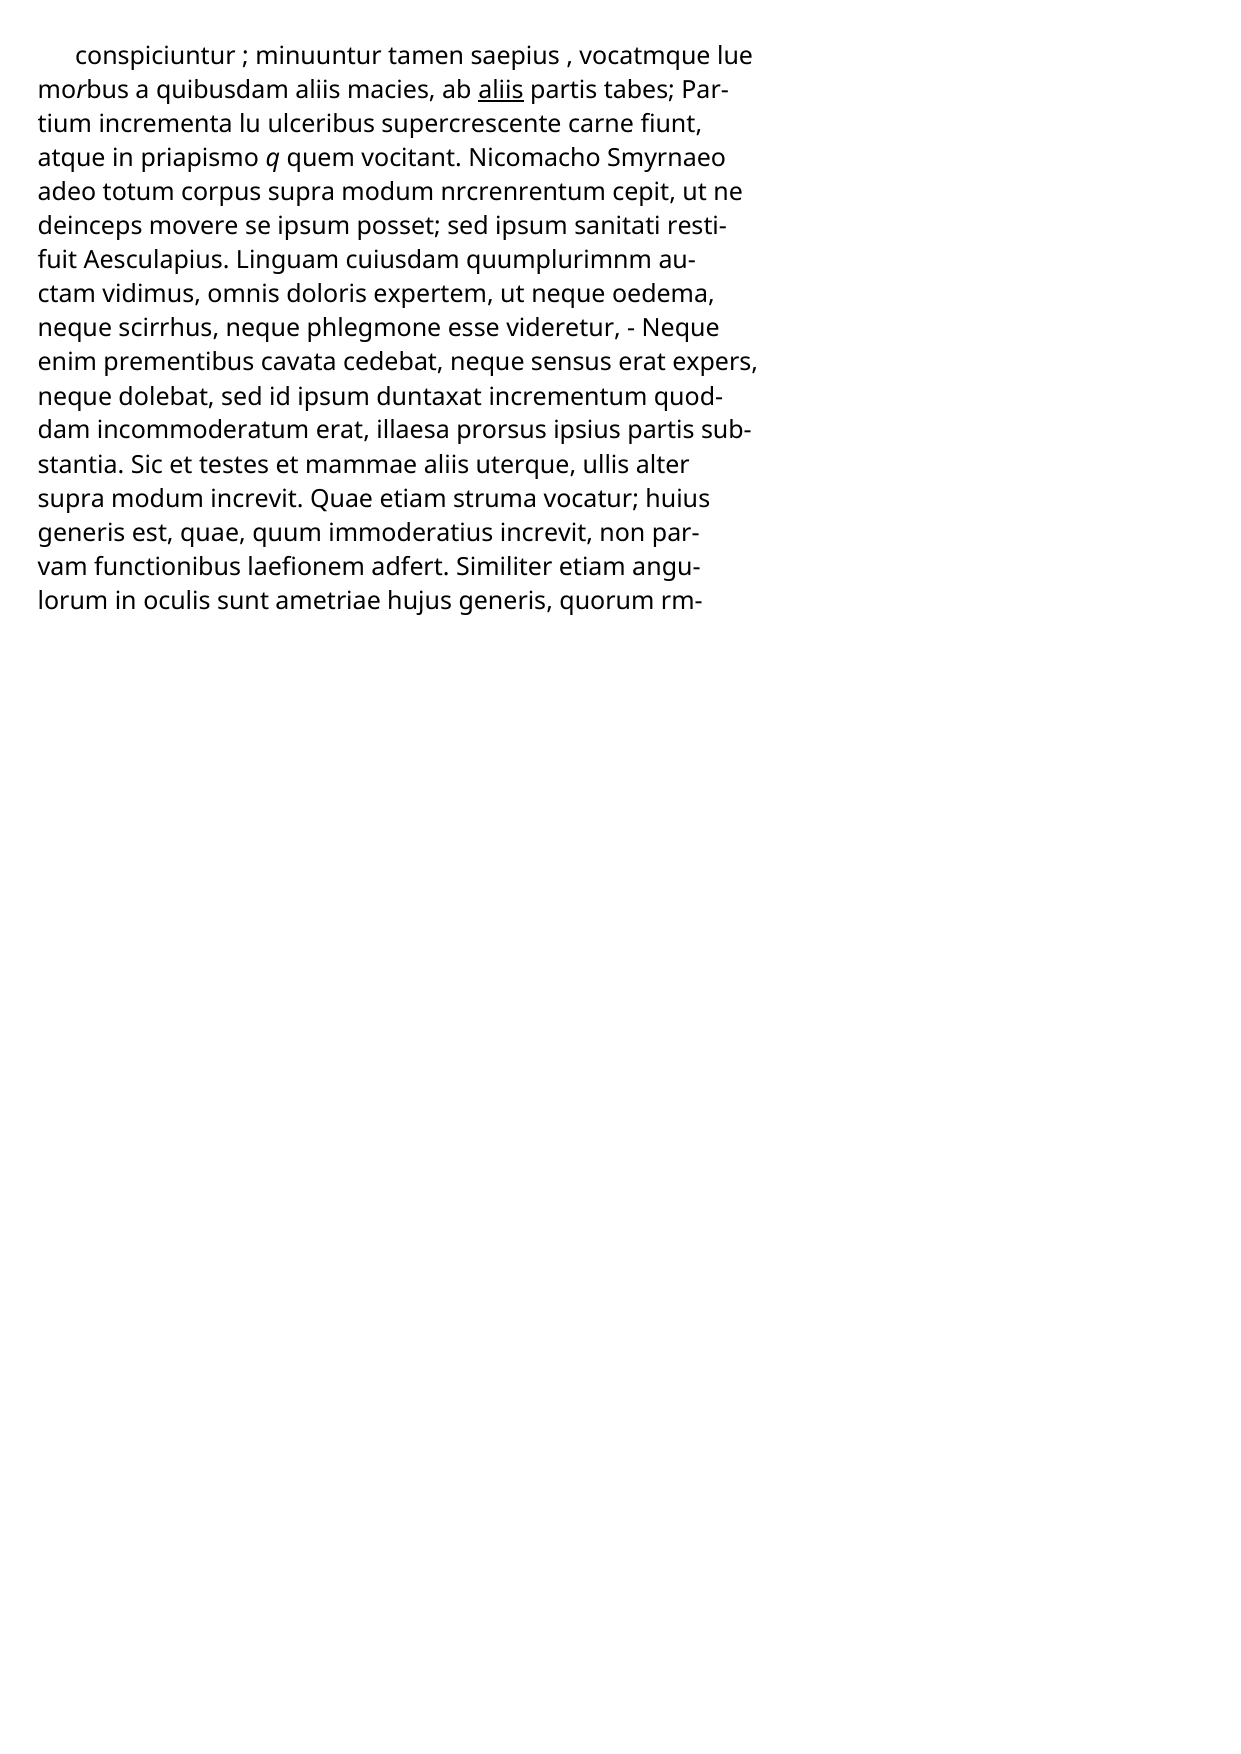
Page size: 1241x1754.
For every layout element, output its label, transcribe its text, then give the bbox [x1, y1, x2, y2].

text conspiciuntur ; minuuntur tamen saepius , vocatmque lue morbus a quibusdam aliis macies, ab aliis partis tabes; Par- tium incrementa lu ulceribus supercrescente carne fiunt, atque in priapismo q quem vocitant. Nicomacho Smyrnaeo adeo totum corpus supra modum nrcrenrentum cepit, ut ne deinceps movere se ipsum posset; sed ipsum sanitati resti- fuit Aesculapius. Linguam cuiusdam quumplurimnm au- ctam vidimus, omnis doloris expertem, ut neque oedema, neque scirrhus, neque phlegmone esse videretur, - Neque enim prementibus cavata cedebat, neque sensus erat expers, neque dolebat, sed id ipsum duntaxat incrementum quod- dam incommoderatum erat, illaesa prorsus ipsius partis sub- stantia. Sic et testes et mammae aliis uterque, ullis alter supra modum increvit. Quae etiam struma vocatur; huius generis est, quae, quum immoderatius increvit, non par- vam functionibus laefionem adfert. Similiter etiam angu- lorum in oculis sunt ametriae hujus generis, quorum rm- [37, 37, 1203, 617]
